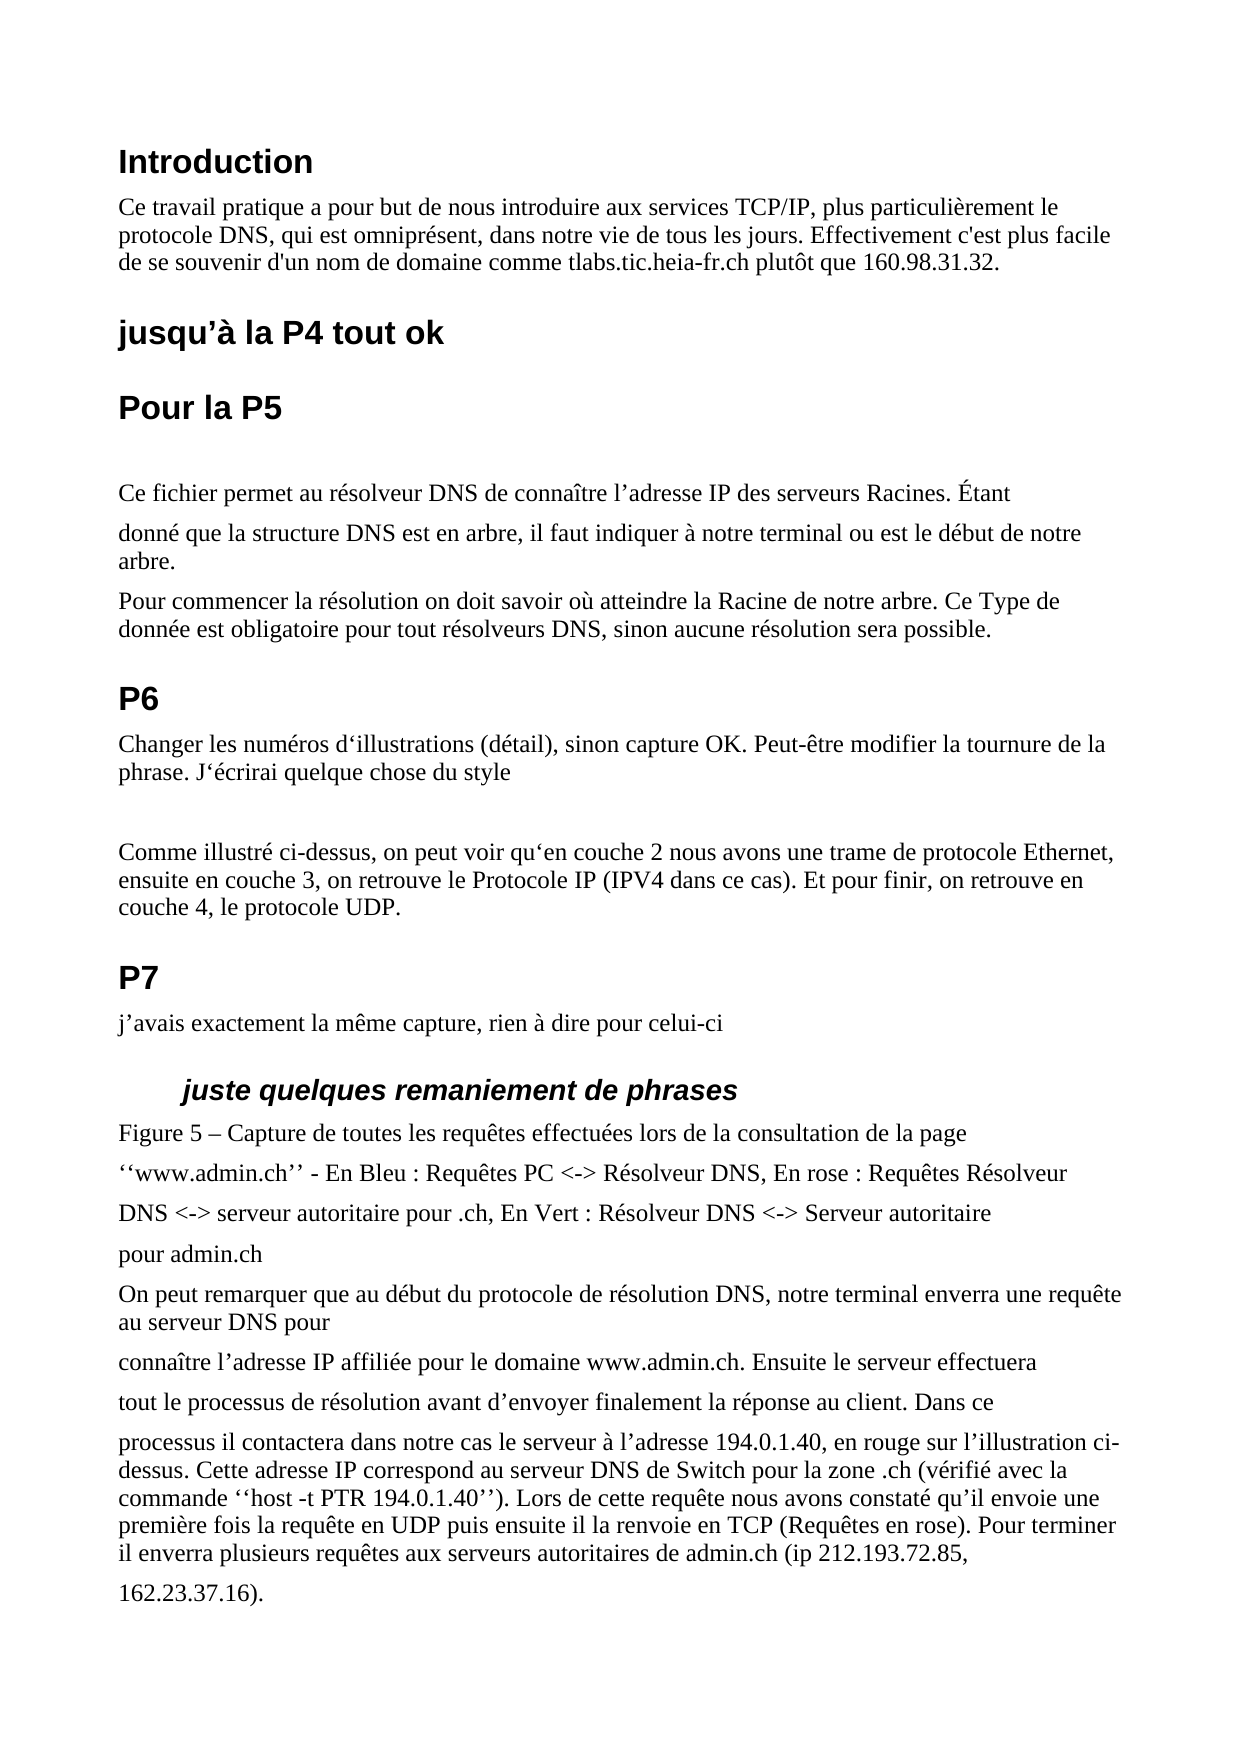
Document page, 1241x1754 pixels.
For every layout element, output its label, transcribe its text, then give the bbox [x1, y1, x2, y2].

text Ce fichier permet au résolveur DNS de connaître l’adresse IP des serveurs Racines. Étant [118, 479, 1122, 507]
text Pour commencer la résolution on doit savoir où atteindre la Racine de notre arbre. Ce Type de donnée est obligatoire pour tout résolveurs DNS, sinon aucune résolution sera possible. [118, 587, 1122, 642]
subtitle Pour la P5 [118, 389, 1122, 426]
text Comme illustré ci-dessus, on peut voir qu‘en couche 2 nous avons une trame de protocole Ethernet, ensuite en couche 3, on retrouve le Protocole IP (IPV4 dans ce cas). Et pour finir, on retrouve en couche 4, le protocole UDP. [118, 838, 1122, 921]
text donné que la structure DNS est en arbre, il faut indiquer à notre terminal ou est le début de notre arbre. [118, 519, 1122, 574]
text DNS <-> serveur autoritaire pour .ch, En Vert : Résolveur DNS <-> Serveur autoritaire [118, 1199, 1122, 1227]
text Changer les numéros d‘illustrations (détail), sinon capture OK. Peut-être modifier la tournure de la phrase. J‘écrirai quelque chose du style [118, 730, 1122, 785]
subtitle Introduction [118, 143, 1122, 181]
subtitle juste quelques remaniement de phrases [118, 1074, 1122, 1107]
text connaître l’adresse IP affiliée pour le domaine www.admin.ch. Ensuite le serveur effectuera [118, 1348, 1122, 1376]
subtitle jusqu’à la P4 tout ok [118, 314, 1122, 351]
subtitle P6 [118, 680, 1122, 717]
text Figure 5 – Capture de toutes les requêtes effectuées lors de la consultation de la page [118, 1119, 1122, 1147]
text pour admin.ch [118, 1240, 1122, 1267]
text On peut remarquer que au début du protocole de résolution DNS, notre terminal enverra une requête au serveur DNS pour [118, 1280, 1122, 1335]
text j’avais exactement la même capture, rien à dire pour celui-ci [118, 1009, 1122, 1036]
text processus il contactera dans notre cas le serveur à l’adresse 194.0.1.40, en rouge sur l’illustration ci-dessus. Cette adresse IP correspond au serveur DNS de Switch pour la zone .ch (vérifié avec la commande ‘‘host -t PTR 194.0.1.40’’). Lors de cette requête nous avons constaté qu’il envoie une première fois la requête en UDP puis ensuite il la renvoie en TCP (Requêtes en rose). Pour terminer il enverra plusieurs requêtes aux serveurs autoritaires de admin.ch (ip 212.193.72.85, [118, 1428, 1122, 1567]
text ‘‘www.admin.ch’’ - En Bleu : Requêtes PC <-> Résolveur DNS, En rose : Requêtes Résolveur [118, 1159, 1122, 1187]
text Ce travail pratique a pour but de nous introduire aux services TCP/IP, plus particulièrement le protocole DNS, qui est omniprésent, dans notre vie de tous les jours. Effectivement c'est plus facile de se souvenir d'un nom de domaine comme tlabs.tic.heia-fr.ch plutôt que 160.98.31.32. [118, 193, 1122, 276]
text tout le processus de résolution avant d’envoyer finalement la réponse au client. Dans ce [118, 1388, 1122, 1416]
text 162.23.37.16). [118, 1579, 1122, 1607]
subtitle P7 [118, 959, 1122, 996]
